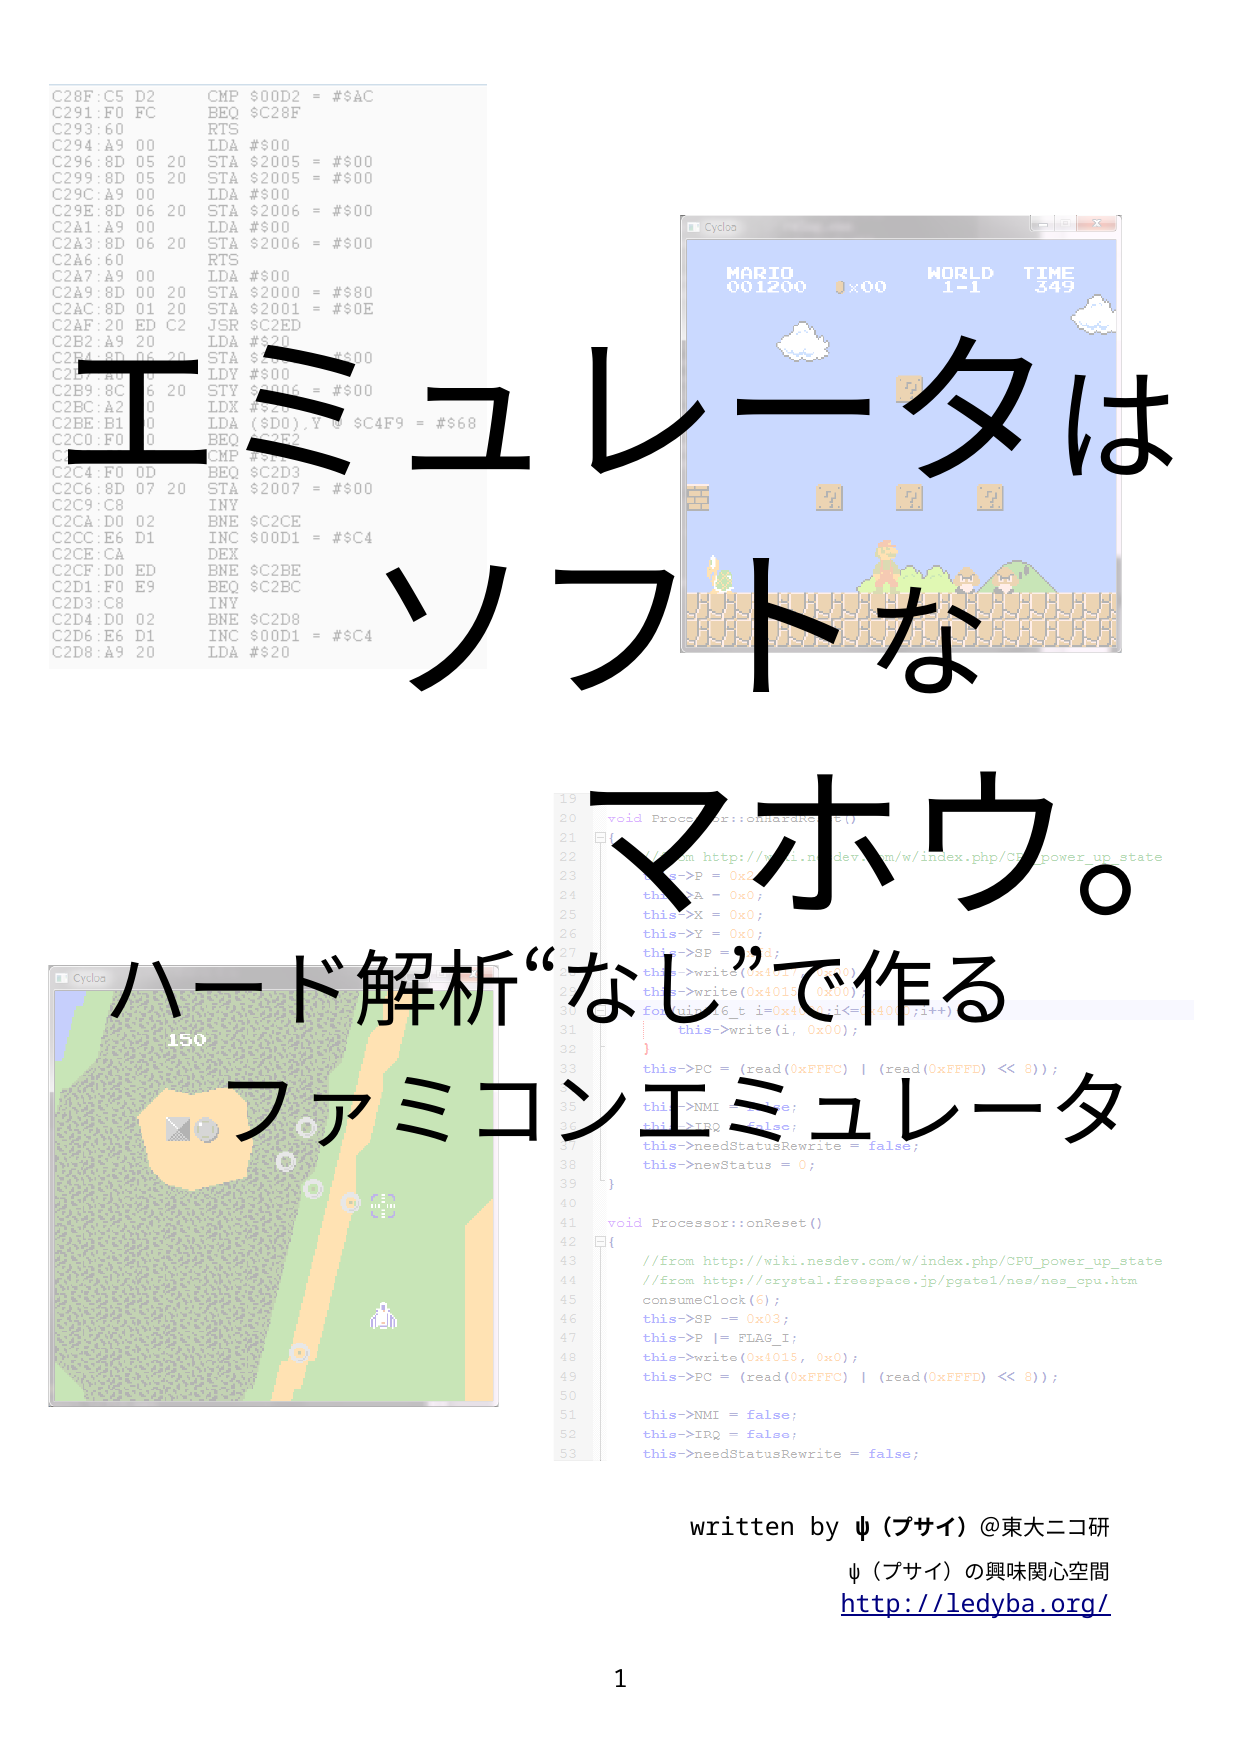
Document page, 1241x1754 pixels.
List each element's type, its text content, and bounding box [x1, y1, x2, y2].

text case 0x8000: [553, 793, 1194, 1461]
text ψ（プサイ）の興味関心空間 http://ledyba.org/ [584, 1555, 1110, 1619]
text case 0x8000: [1110, 446, 1122, 466]
text case 0x8000: [49, 84, 487, 669]
text case 0x8000: [680, 215, 1122, 653]
text case 0x8000: [48, 965, 499, 1407]
text case 0x8000: [456, 630, 487, 669]
text written by ψ（プサイ）＠東大ニコ研 [584, 1508, 1110, 1543]
text case 0x8000: [383, 965, 405, 977]
